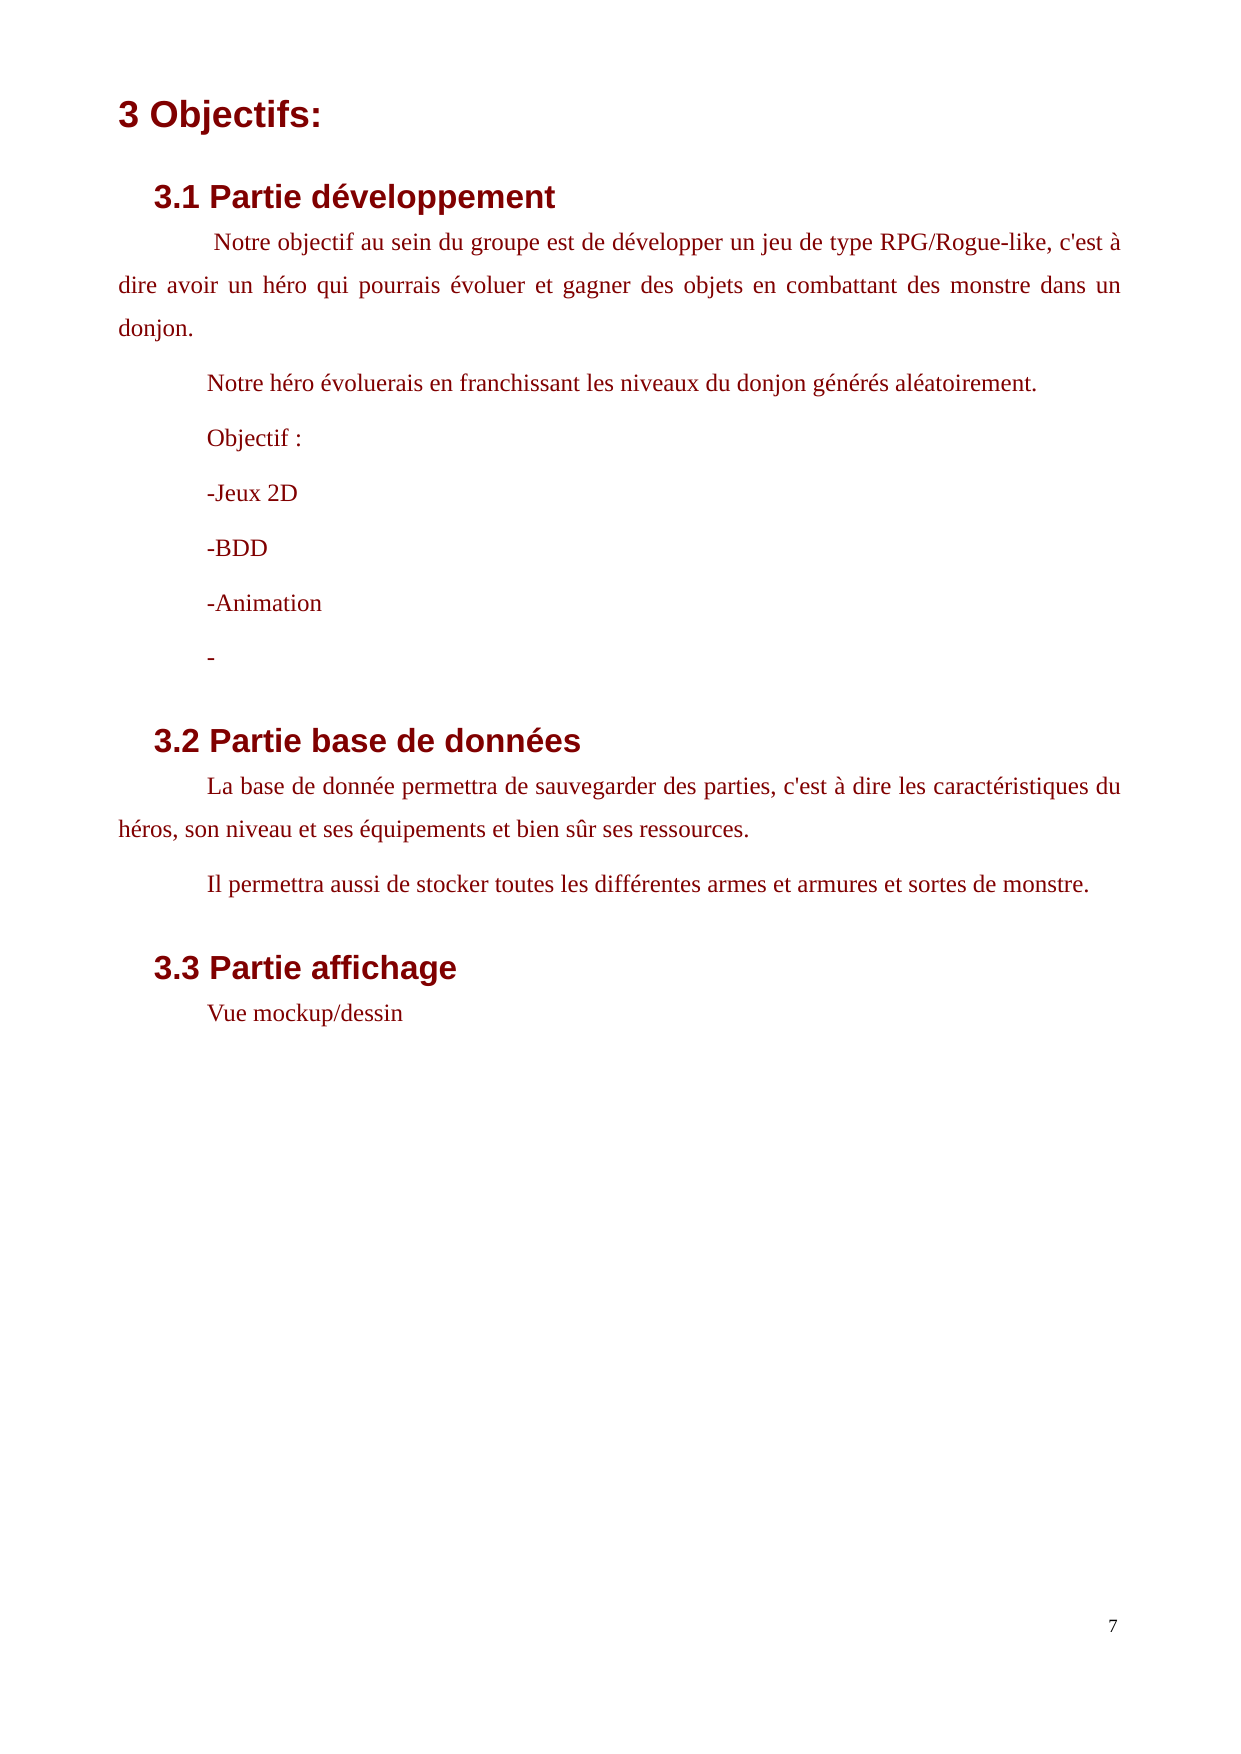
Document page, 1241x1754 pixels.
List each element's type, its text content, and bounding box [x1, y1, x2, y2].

text Vue mockup/dessin [118, 998, 1122, 1027]
subtitle Partie base de données [153, 721, 1104, 759]
text Notre héro évoluerais en franchissant les niveaux du donjon générés aléatoirement. [118, 368, 1122, 397]
subtitle Partie développement [153, 177, 1104, 215]
text La base de donnée permettra de sauvegarder des parties, c'est à dire les caractéristiques du héros, son niveau et ses équipements et bien sûr ses ressources. [118, 771, 1122, 843]
text -BDD [118, 533, 1122, 561]
subtitle Partie affichage [153, 948, 1104, 986]
text -Jeux 2D [118, 478, 1122, 507]
text Notre objectif au sein du groupe est de développer un jeu de type RPG/Rogue-like, c'est à dire avoir un héro qui pourrais évoluer et gagner des objets en combattant des monstre dans un donjon. [118, 227, 1122, 342]
text Il permettra aussi de stocker toutes les différentes armes et armures et sortes de monstre. [118, 869, 1122, 898]
text Objectif : [118, 423, 1122, 452]
subtitle Objectifs: [118, 92, 1122, 135]
text - [118, 642, 1122, 671]
text -Animation [118, 588, 1122, 616]
